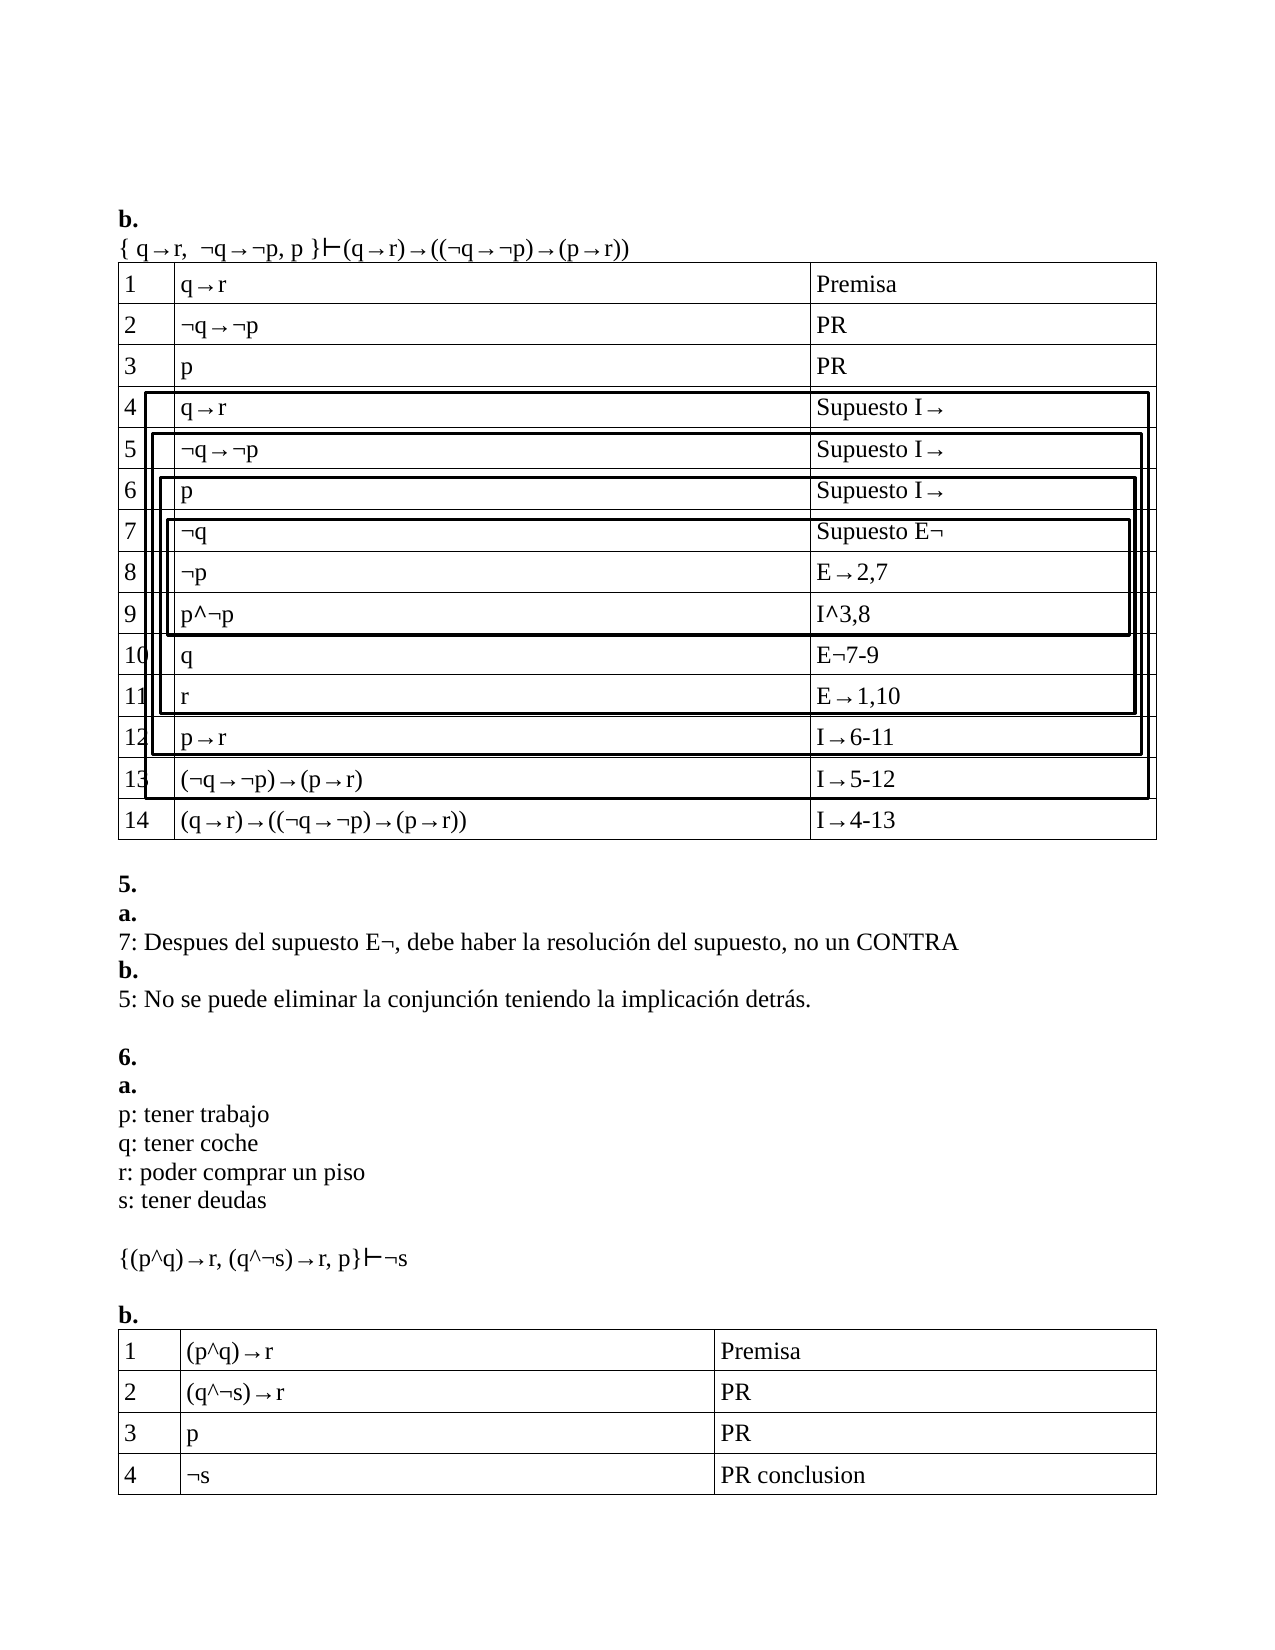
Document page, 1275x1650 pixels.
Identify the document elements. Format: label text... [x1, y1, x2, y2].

table_cell [154, 469, 174, 509]
table_cell E¬7-9 [811, 634, 1133, 674]
table_cell 11 [162, 675, 174, 712]
text q: tener coche [118, 1128, 1157, 1157]
text a. [118, 1070, 1157, 1099]
table_cell 3 [119, 345, 174, 386]
text b. [118, 204, 1157, 233]
table_header 1 [119, 1330, 180, 1370]
table_cell ¬p [175, 552, 810, 592]
table_cell [1150, 717, 1156, 757]
table_cell [169, 552, 174, 592]
text 5. [118, 869, 1157, 898]
table_cell 10 [147, 634, 151, 674]
table_cell [1150, 428, 1156, 468]
table_cell p [175, 345, 810, 386]
table_cell PR [811, 304, 1156, 344]
table_header Premisa [715, 1330, 1156, 1370]
table_cell ¬q→¬p [175, 435, 810, 468]
table_cell I→5-12 [811, 758, 1147, 797]
table_cell [162, 510, 174, 551]
table_cell [1143, 552, 1147, 592]
table_cell [1143, 634, 1147, 674]
table_cell E→2,7 [811, 552, 1128, 592]
text r: poder comprar un piso [118, 1157, 1157, 1185]
table_cell q→r [175, 394, 810, 427]
text s: tener deudas [118, 1185, 1157, 1214]
table_cell [1150, 469, 1156, 509]
table_header (p^q)→r [181, 1330, 714, 1370]
table_cell [175, 469, 810, 476]
table_cell [154, 593, 159, 633]
table_cell PR [715, 1371, 1156, 1412]
table_cell ¬q→¬p [175, 304, 810, 344]
table_cell I→4-13 [811, 799, 1156, 839]
table_cell I^3,8 [811, 593, 1128, 633]
table_cell [162, 593, 166, 633]
text 6. [118, 1042, 1157, 1070]
table_cell 3 [119, 1413, 180, 1453]
table_header q→r [175, 263, 810, 303]
table_cell [154, 510, 159, 551]
text p: tener trabajo [118, 1099, 1157, 1128]
table_cell 13 [119, 758, 144, 798]
table_cell [175, 428, 810, 432]
table_cell 10 [119, 634, 144, 674]
text b. [118, 1300, 1157, 1329]
text 7: Despues del supuesto E¬, debe haber la resolución del supuesto, no un CONTRA [118, 927, 1157, 955]
table_cell (¬q→¬p)→(p→r) [175, 758, 810, 797]
table_cell p^¬p [175, 593, 810, 633]
table_cell 12 [119, 717, 144, 757]
table_cell E→1,10 [811, 675, 1140, 716]
table_cell [154, 552, 159, 592]
table_cell [1150, 758, 1156, 798]
table_cell 12 [147, 717, 174, 757]
table_cell 11 [119, 675, 144, 716]
table_header 1 [119, 263, 174, 303]
table_cell Supuesto I→ [811, 387, 1156, 427]
table_cell r [175, 675, 810, 712]
table_cell Supuesto I→ [811, 469, 1140, 509]
table_cell 12 [154, 717, 174, 753]
table_cell 11 [147, 675, 151, 716]
table_header Premisa [811, 263, 1156, 303]
table_cell PR conclusion [715, 1454, 1156, 1494]
table_cell 9 [119, 593, 144, 633]
table_cell q [175, 637, 810, 674]
table_cell [147, 510, 151, 551]
table_cell [147, 552, 151, 592]
table_cell (q^¬s)→r [181, 1371, 714, 1412]
table_cell Supuesto I→ [811, 428, 1147, 468]
table_cell [147, 593, 151, 633]
table_cell 4 [119, 387, 174, 427]
table_cell [1143, 593, 1147, 633]
table_cell PR [811, 345, 1156, 386]
text {(p^q)→r, (q^¬s)→r, p}⊢¬s [118, 1243, 1157, 1272]
table_cell ¬q [175, 521, 810, 551]
table_cell 13 [147, 758, 174, 797]
table_cell (q→r)→((¬q→¬p)→(p→r)) [175, 800, 810, 839]
table_cell [1150, 593, 1156, 633]
table_cell Supuesto E¬ [811, 510, 1133, 551]
table_cell 14 [119, 799, 174, 839]
table_cell 2 [119, 304, 174, 344]
table_cell 6 [119, 469, 144, 509]
table_cell [1150, 552, 1156, 592]
table_cell [1143, 675, 1147, 716]
table_cell I→6-11 [811, 717, 1147, 757]
table_cell 4 [119, 1454, 180, 1494]
text 5: No se puede eliminar la conjunción teniendo la implicación detrás. [118, 984, 1157, 1013]
text { q→r, ¬q→¬p, p }⊢(q→r)→((¬q→¬p)→(p→r)) [118, 233, 1157, 262]
table_cell p [181, 1413, 714, 1453]
table_cell [1150, 634, 1156, 674]
table_cell [169, 593, 174, 633]
table_cell 8 [119, 552, 144, 592]
table_cell 5 [119, 428, 144, 468]
table_cell PR [715, 1413, 1156, 1453]
table_cell 2 [119, 1371, 180, 1412]
table_cell 7 [119, 510, 144, 551]
table_cell 10 [154, 634, 159, 674]
text a. [118, 898, 1157, 927]
table_cell [162, 552, 166, 592]
table_cell 10 [162, 634, 174, 674]
table_cell p→r [175, 717, 810, 753]
table_cell [147, 428, 174, 468]
table_cell [175, 387, 810, 391]
text b. [118, 955, 1157, 984]
table_cell [1150, 675, 1156, 716]
table_cell [1150, 510, 1156, 551]
table_cell p [175, 479, 810, 509]
table_cell [147, 469, 151, 509]
table_cell 11 [154, 675, 174, 716]
table_cell ¬s [181, 1454, 714, 1494]
table_cell [175, 510, 810, 518]
